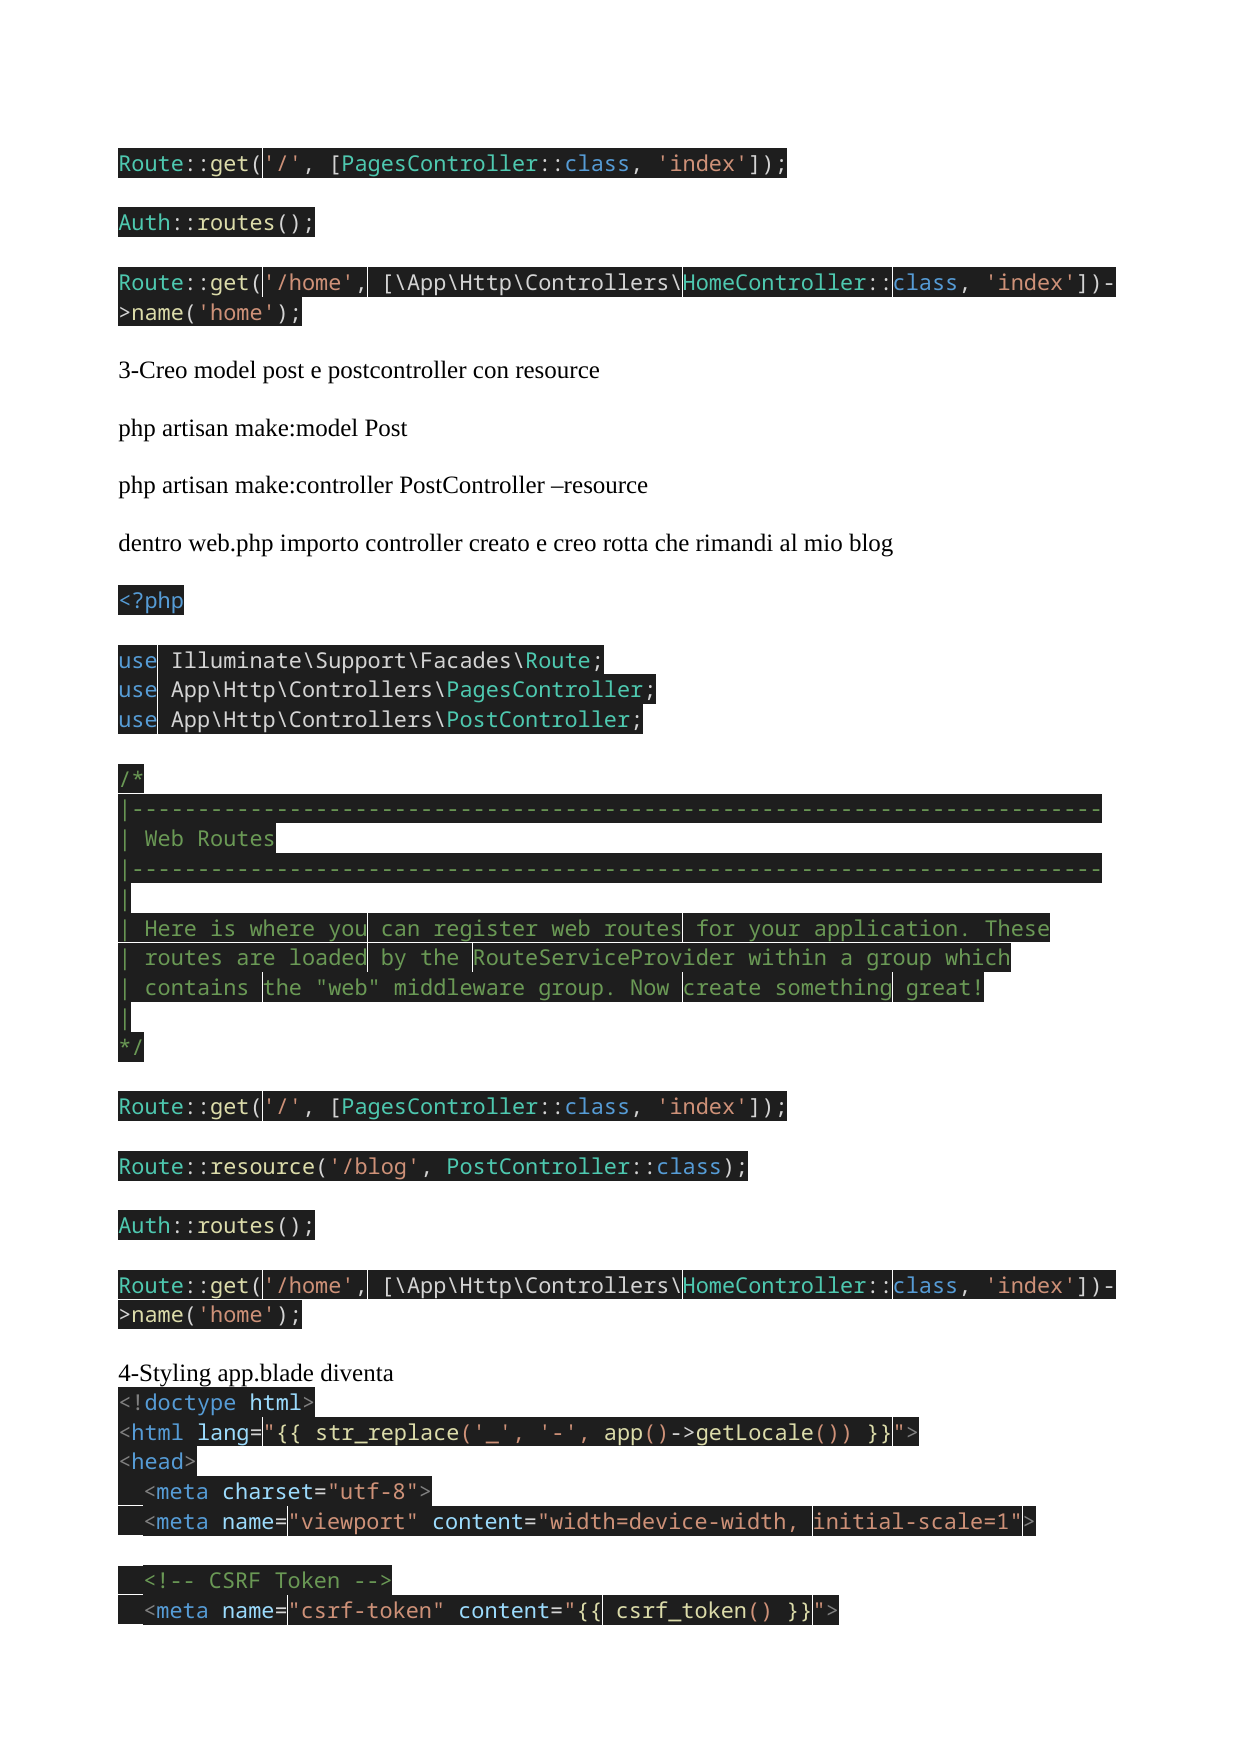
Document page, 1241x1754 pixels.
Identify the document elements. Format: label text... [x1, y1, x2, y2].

text Route::get('/home', [\App\Http\Controllers\HomeController::class, 'index'])->name('home'); [118, 267, 1122, 326]
text use Illuminate\Support\Facades\Route; [118, 644, 1122, 674]
text | Here is where you can register web routes for your application. These [118, 913, 1122, 942]
text dentro web.php importo controller creato e creo rotta che rimandi al mio blog [118, 528, 1122, 556]
text | [118, 1002, 1122, 1032]
text <html lang="{{ str_replace('_', '-', app()->getLocale()) }}"> [118, 1417, 1122, 1446]
text | [118, 883, 1122, 913]
text Route::get('/', [PagesController::class, 'index']); [118, 1091, 1122, 1121]
text 4-Styling app.blade diventa [118, 1358, 1122, 1387]
text php artisan make:model Post [118, 413, 1122, 441]
text <!-- CSRF Token --> [118, 1565, 1122, 1595]
text 3-Creo model post e postcontroller con resource [118, 355, 1122, 384]
text */ [118, 1032, 1122, 1062]
text /* [118, 764, 1122, 793]
text <?php [118, 585, 1122, 615]
text <head> [118, 1446, 1122, 1476]
text Route::get('/home', [\App\Http\Controllers\HomeController::class, 'index'])->name('home'); [118, 1270, 1122, 1329]
text <meta charset="utf-8"> [118, 1476, 1122, 1506]
text Auth::routes(); [118, 1210, 1122, 1240]
text Auth::routes(); [118, 207, 1122, 237]
text <meta name="csrf-token" content="{{ csrf_token() }}"> [118, 1595, 1122, 1625]
text | contains the "web" middleware group. Now create something great! [118, 972, 1122, 1002]
text php artisan make:controller PostController –resource [118, 470, 1122, 499]
text | Web Routes [118, 823, 1122, 853]
text <meta name="viewport" content="width=device-width, initial-scale=1"> [118, 1506, 1122, 1536]
text |-------------------------------------------------------------------------- [118, 853, 1122, 883]
text Route::resource('/blog', PostController::class); [118, 1151, 1122, 1181]
text use App\Http\Controllers\PostController; [118, 704, 1122, 734]
text |-------------------------------------------------------------------------- [118, 793, 1122, 823]
text Route::get('/', [PagesController::class, 'index']); [118, 148, 1122, 178]
text | routes are loaded by the RouteServiceProvider within a group which [118, 942, 1122, 972]
text <!doctype html> [118, 1387, 1122, 1417]
text use App\Http\Controllers\PagesController; [118, 674, 1122, 704]
